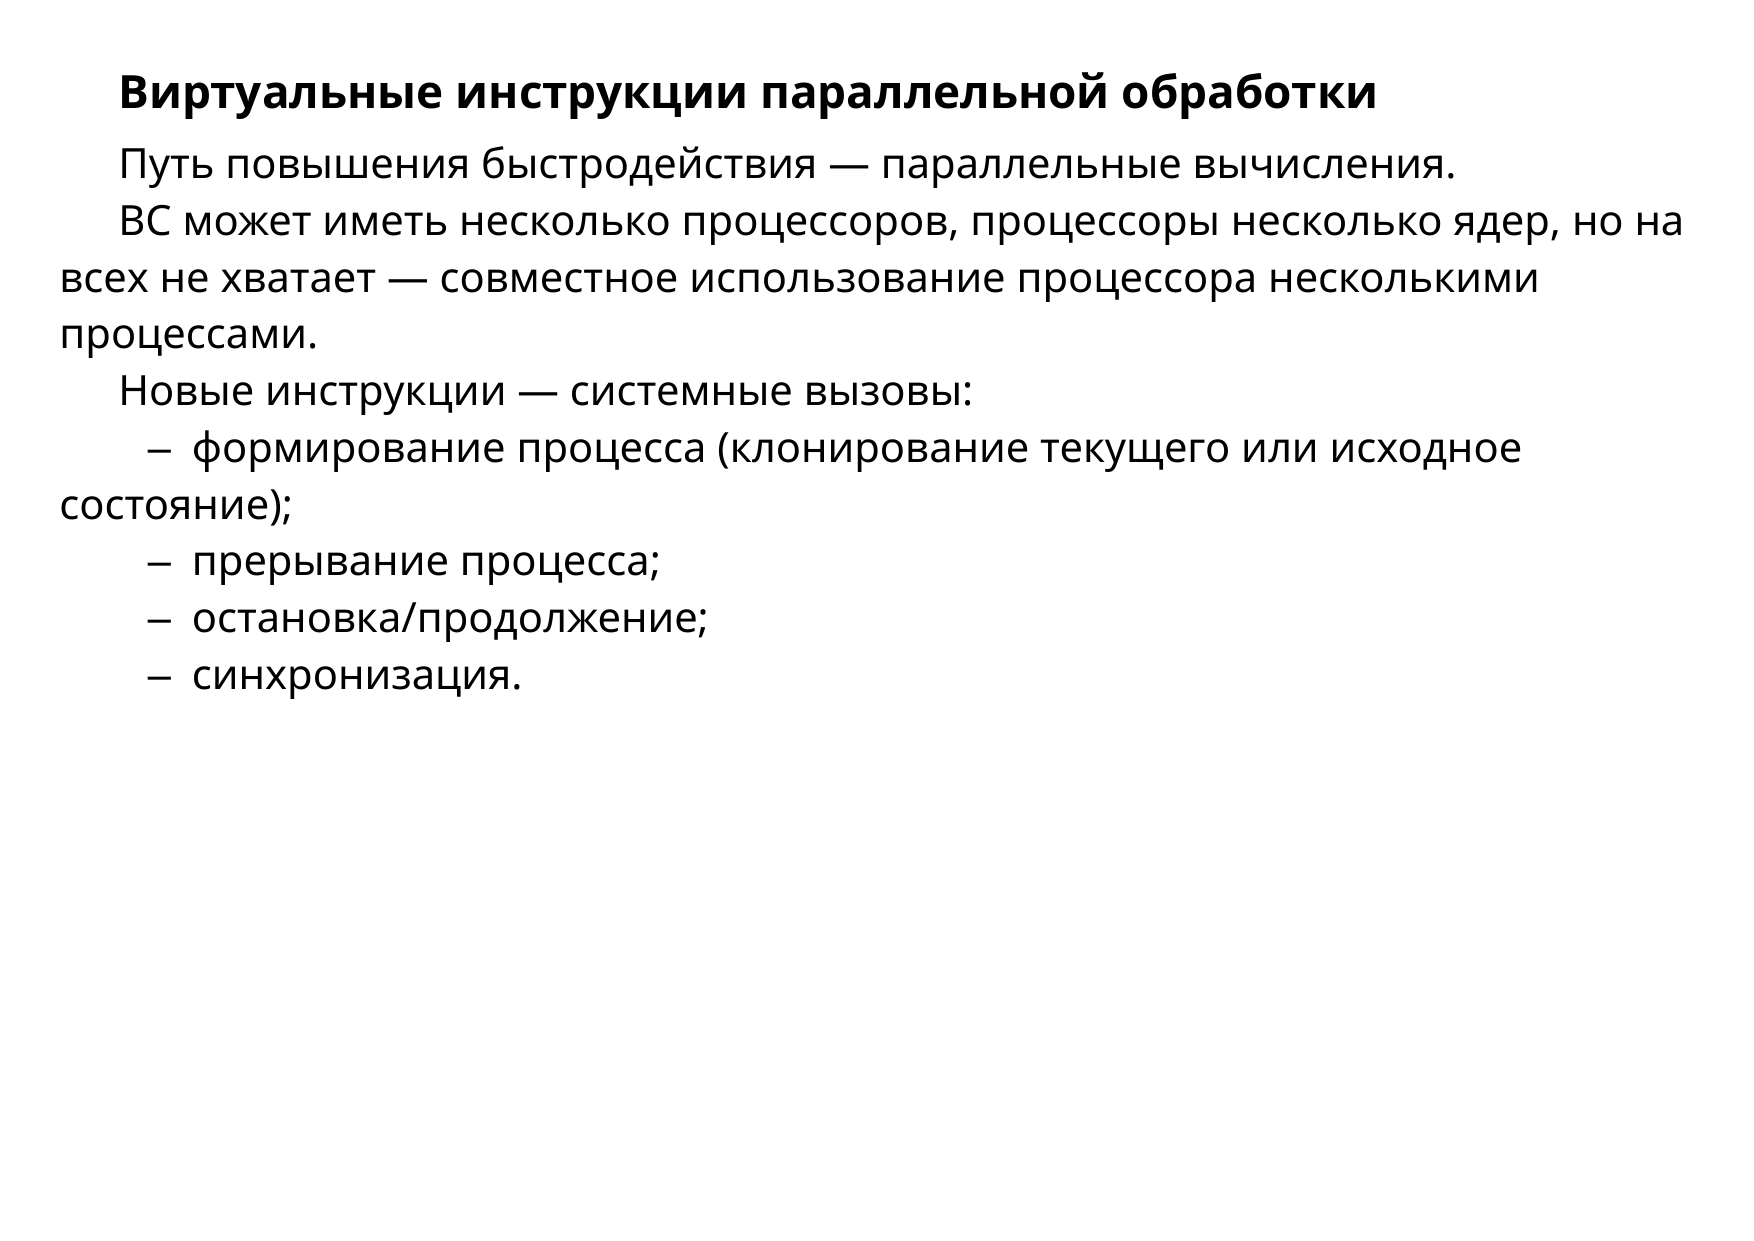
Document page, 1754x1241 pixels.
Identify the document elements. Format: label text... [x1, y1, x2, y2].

list синхронизация. [59, 645, 1695, 702]
list прерывание процесса; [59, 531, 1695, 588]
list остановка/продолжение; [59, 588, 1695, 645]
list формирование процесса (клонирование текущего или исходное состояние); [59, 418, 1695, 531]
subtitle Виртуальные инструкции параллельной обработки [59, 59, 1695, 121]
text ВС может иметь несколько процессоров, процессоры несколько ядер, но на всех не хватает — совместное использование процессора несколькими процессами. [59, 191, 1695, 361]
text Новые инструкции — системные вызовы: [59, 361, 1695, 418]
text Путь повышения быстродействия — параллельные вычисления. [59, 134, 1695, 191]
